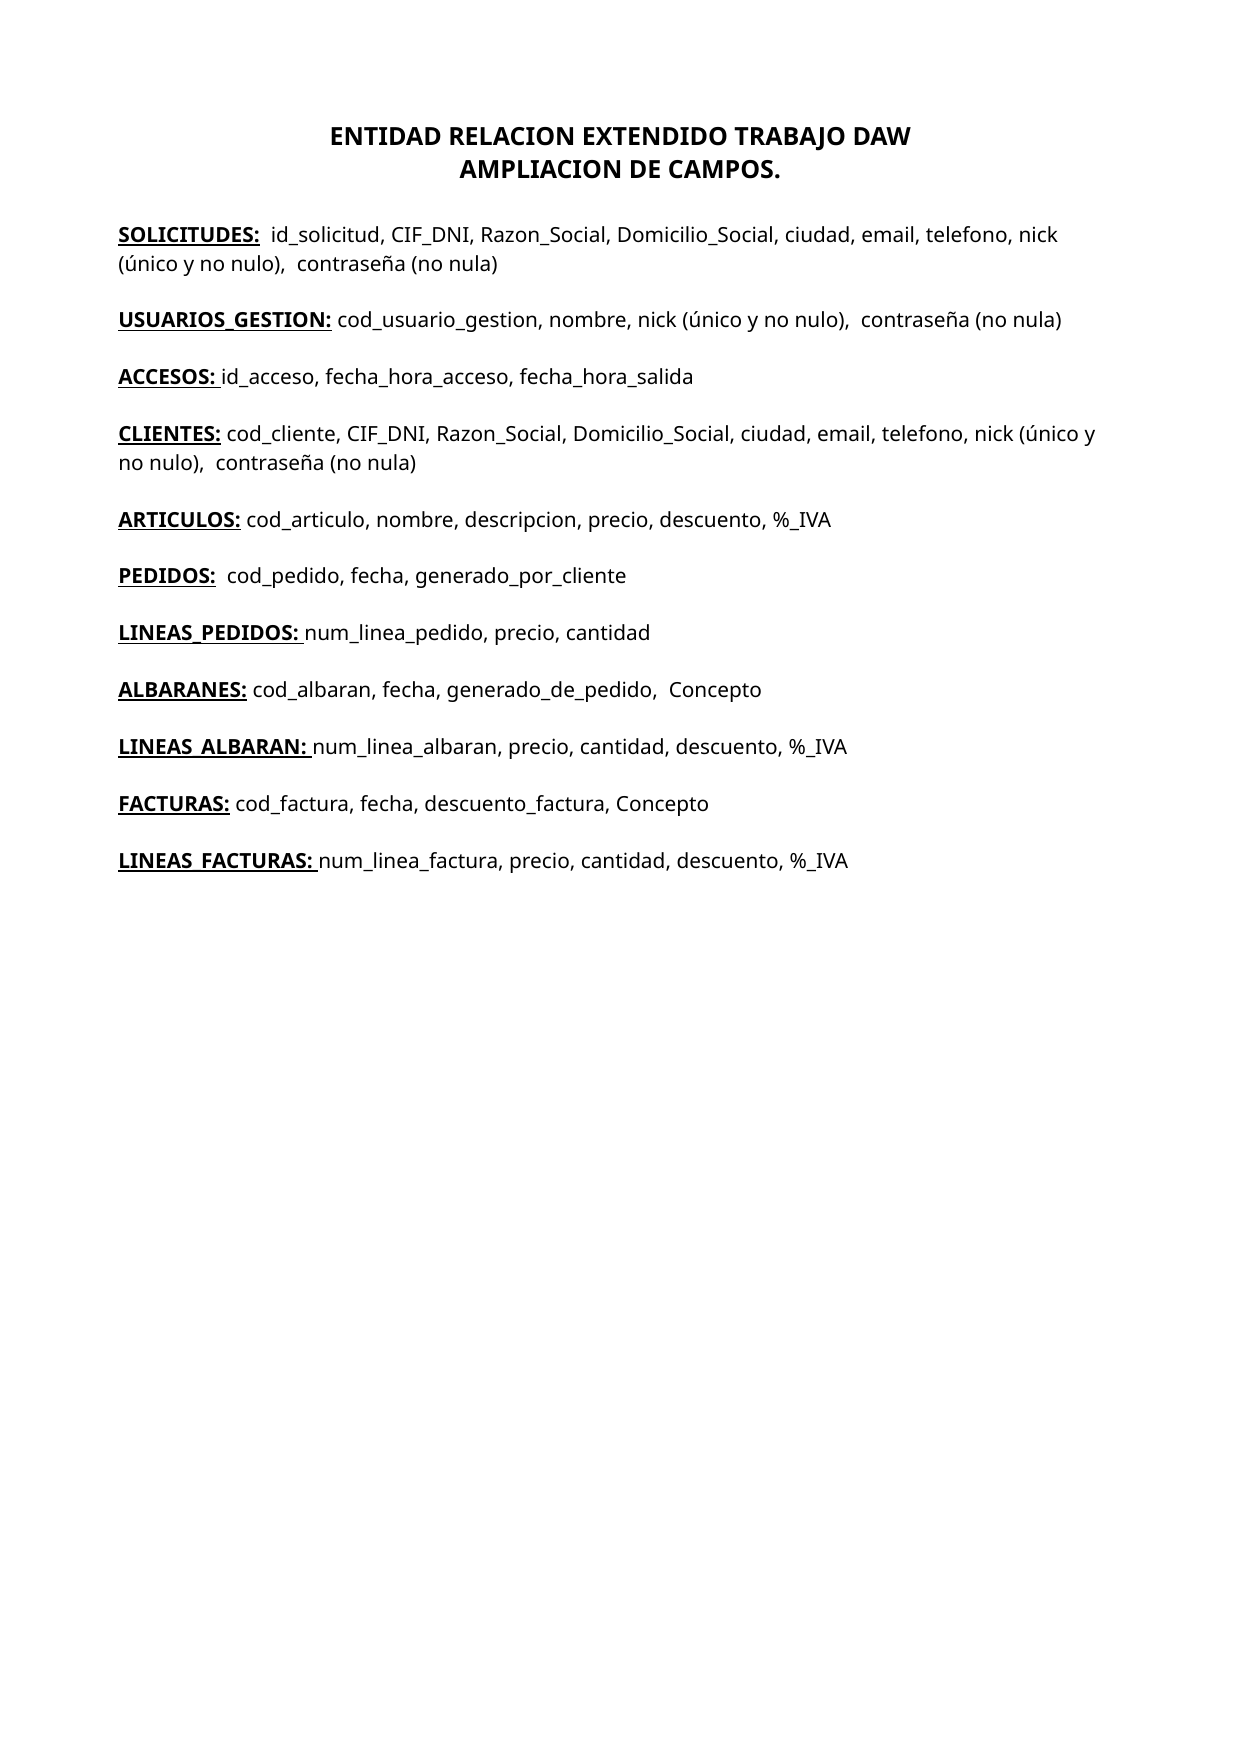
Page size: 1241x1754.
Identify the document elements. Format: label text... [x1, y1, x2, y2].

text AMPLIACION DE CAMPOS. [118, 152, 1122, 186]
text LINEAS_PEDIDOS: num_linea_pedido, precio, cantidad [118, 618, 1122, 647]
text PEDIDOS: cod_pedido, fecha, generado_por_cliente [118, 562, 1122, 590]
text LINEAS_FACTURAS: num_linea_factura, precio, cantidad, descuento, %_IVA [118, 846, 1122, 874]
text ACCESOS: id_acceso, fecha_hora_acceso, fecha_hora_salida [118, 362, 1122, 391]
text CLIENTES: cod_cliente, CIF_DNI, Razon_Social, Domicilio_Social, ciudad, email, telefono, nick (único y no nulo), contraseña (no nula) [118, 419, 1122, 476]
text LINEAS_ALBARAN: num_linea_albaran, precio, cantidad, descuento, %_IVA [118, 732, 1122, 761]
text USUARIOS_GESTION: cod_usuario_gestion, nombre, nick (único y no nulo), contraseña (no nula) [118, 306, 1122, 334]
text ENTIDAD RELACION EXTENDIDO TRABAJO DAW [118, 118, 1122, 152]
text FACTURAS: cod_factura, fecha, descuento_factura, Concepto [118, 789, 1122, 817]
text ALBARANES: cod_albaran, fecha, generado_de_pedido, Concepto [118, 675, 1122, 704]
text SOLICITUDES: id_solicitud, CIF_DNI, Razon_Social, Domicilio_Social, ciudad, email, telefono, nick (único y no nulo), contraseña (no nula) [118, 220, 1122, 277]
text ARTICULOS: cod_articulo, nombre, descripcion, precio, descuento, %_IVA [118, 505, 1122, 533]
